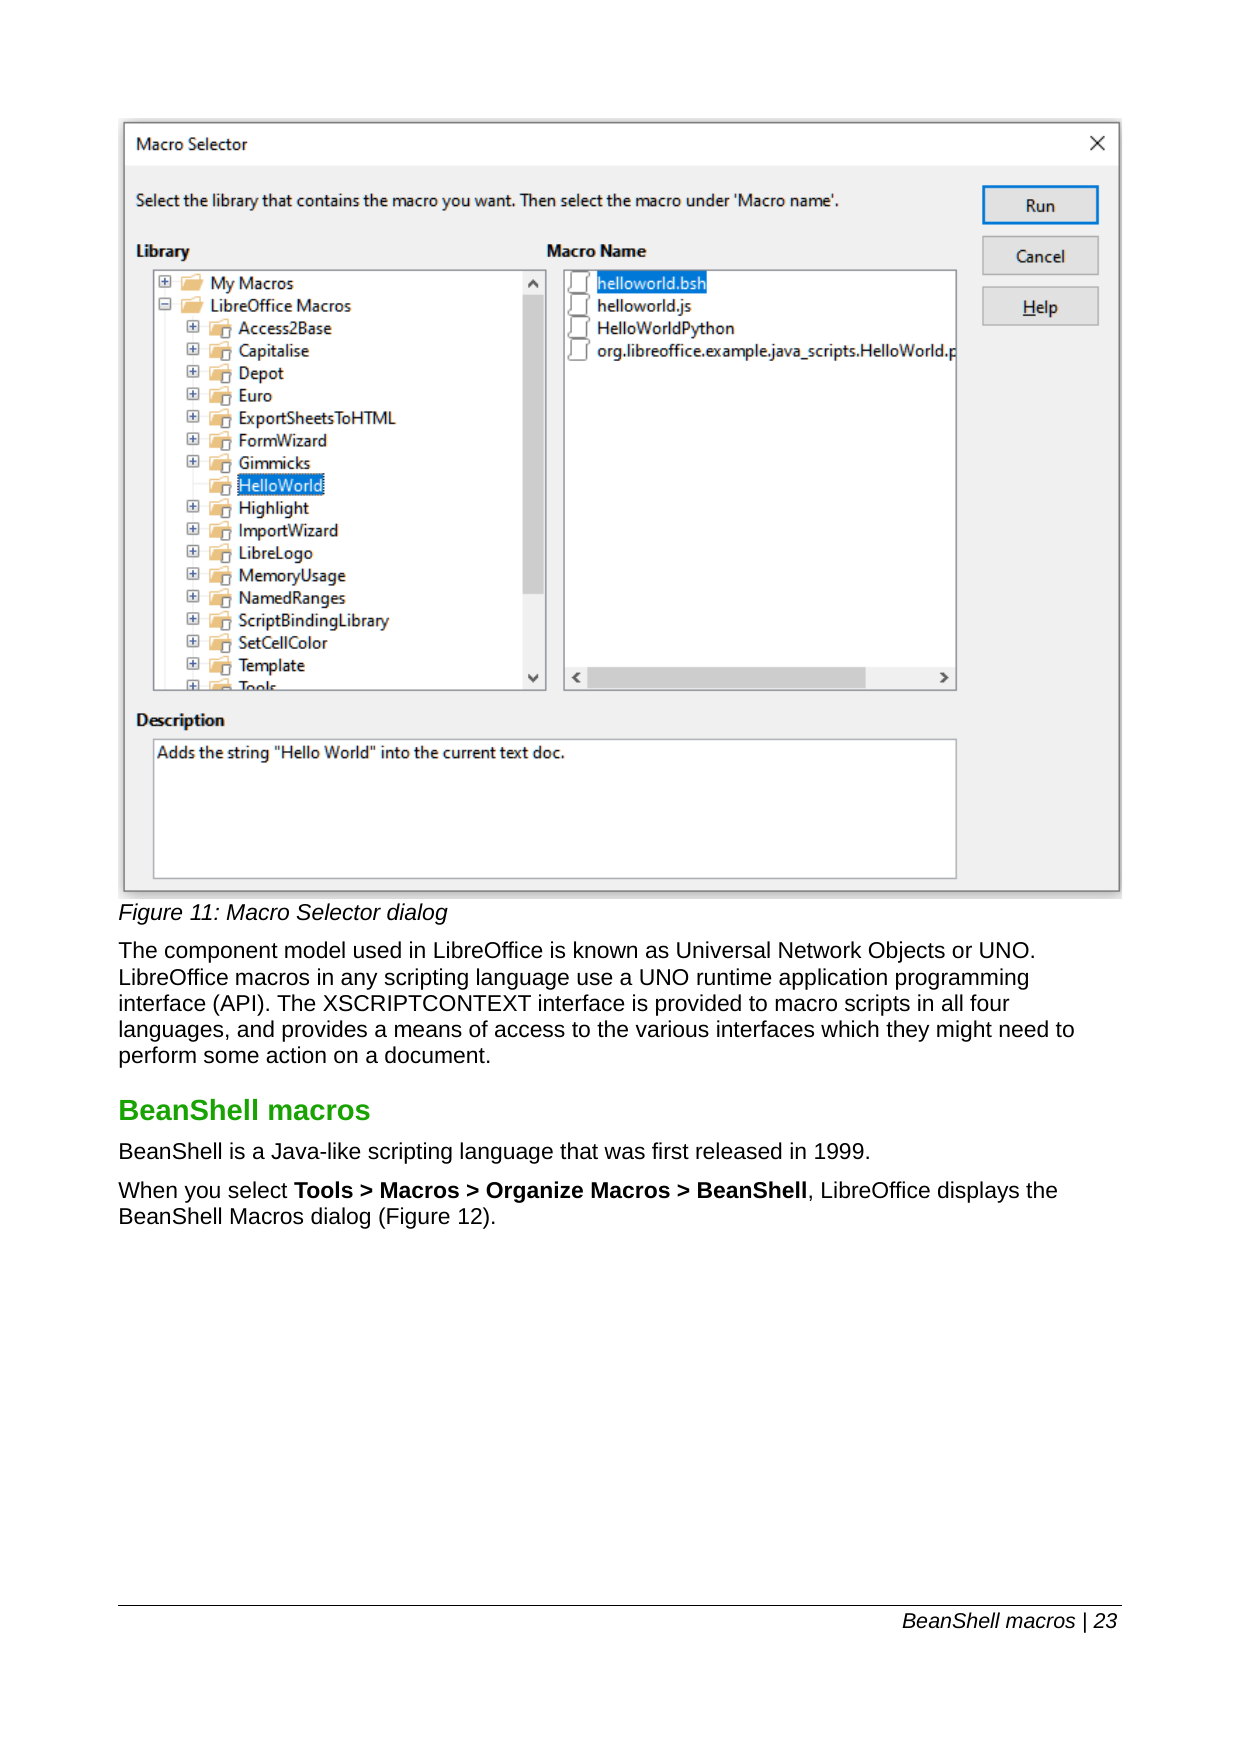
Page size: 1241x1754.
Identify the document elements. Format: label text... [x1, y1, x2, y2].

text BeanShell is a Java-like scripting language that was first released in 1999. [118, 1138, 1122, 1164]
subtitle BeanShell macros [118, 1092, 1122, 1126]
text The component model used in LibreOffice is known as Universal Network Objects or UNO. LibreOffice macros in any scripting language use a UNO runtime application programming interface (API). The XSCRIPTCONTEXT interface is provided to macro scripts in all four languages, and provides a means of access to the various interfaces which they might need to perform some action on a document. [118, 937, 1122, 1069]
text Figure 11: Macro Selector dialog [118, 899, 1122, 925]
text When you select Tools > Macros > Organize Macros > BeanShell, LibreOffice displays the BeanShell Macros dialog (Figure 12). [118, 1177, 1122, 1229]
picture [118, 118, 1123, 899]
